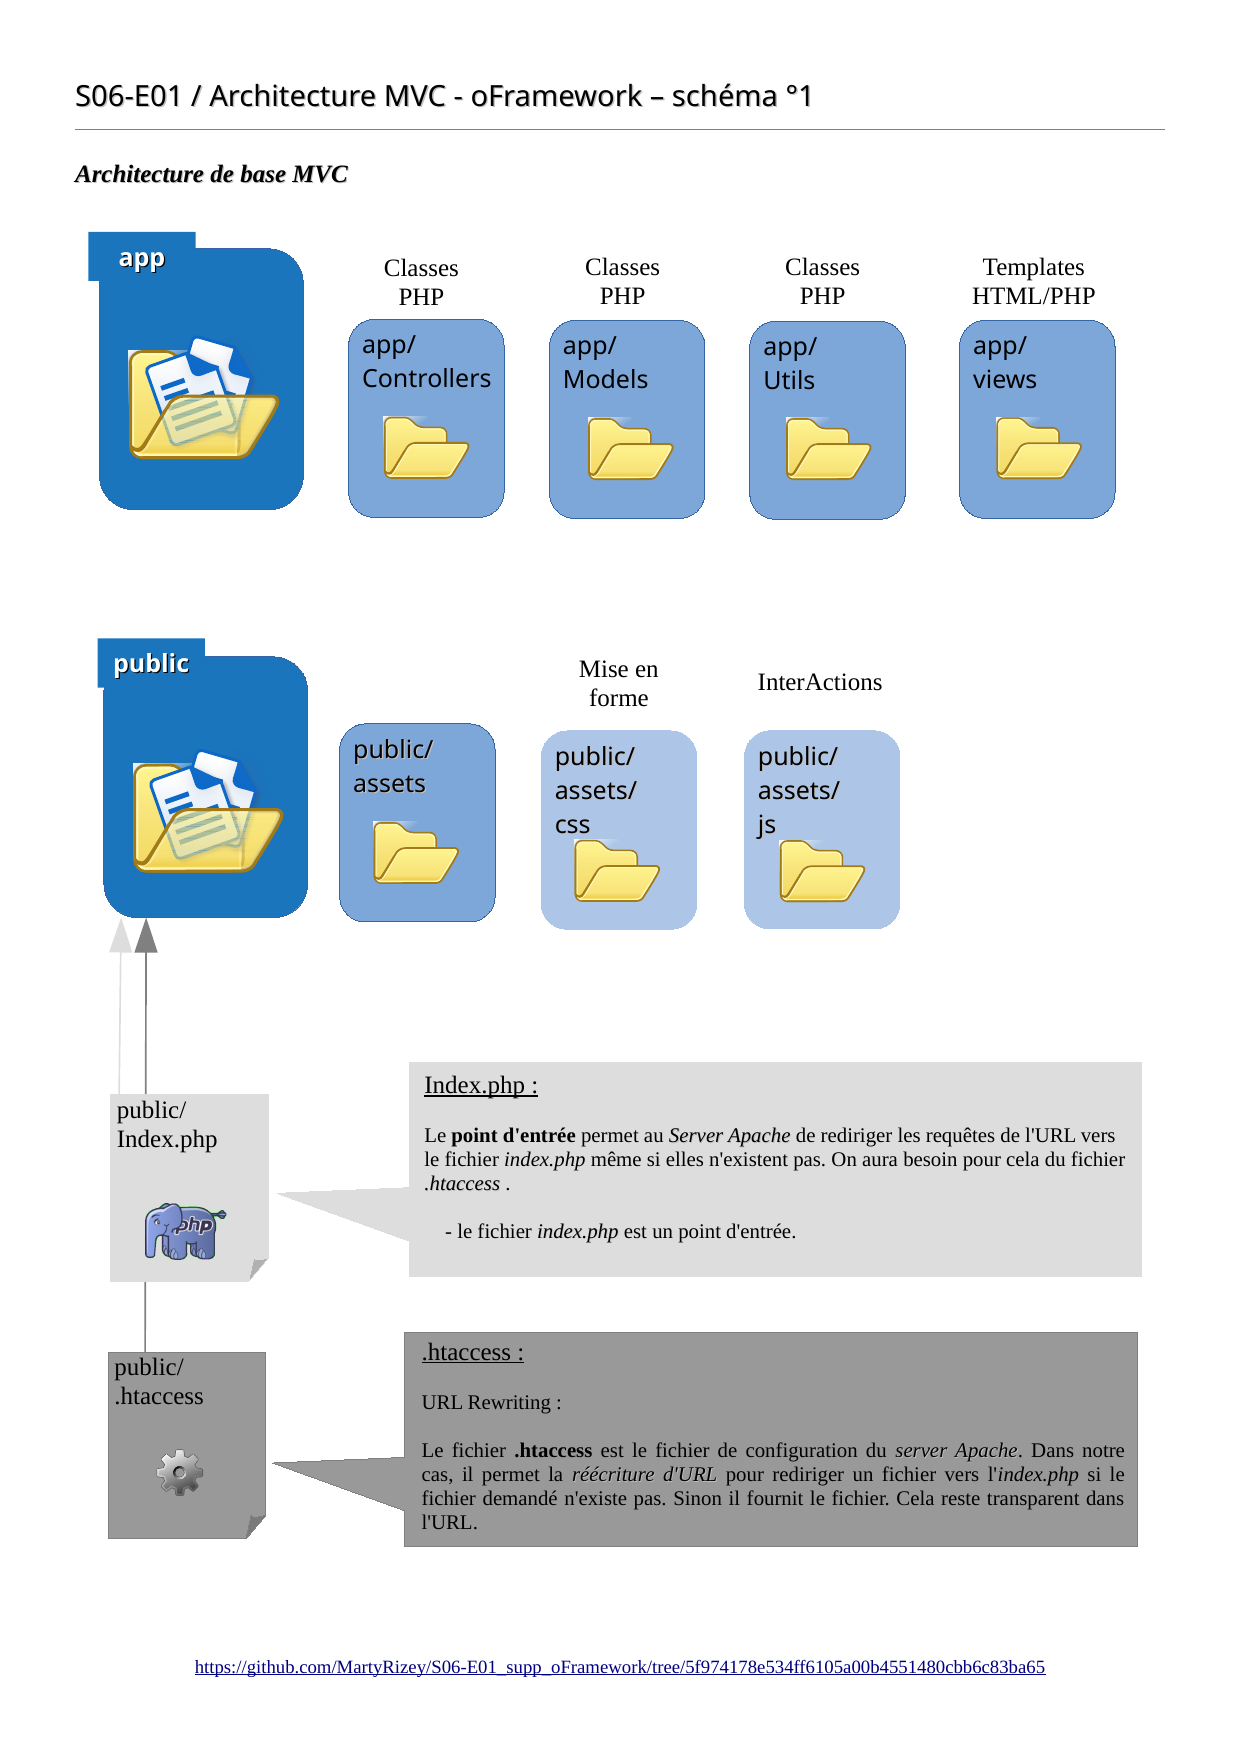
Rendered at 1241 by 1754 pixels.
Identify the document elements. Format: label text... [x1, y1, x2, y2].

text S06-E01 / Architecture MVC - oFramework – schéma °1 [75, 75, 1165, 115]
text https://github.com/MartyRizey/S06-E01_supp_oFramework/tree/5f974178e534ff6105a00b4551480cbb6c83ba65 [75, 1656, 1165, 1677]
text Architecture de base MVC [75, 159, 1165, 188]
picture [145, 1203, 227, 1260]
